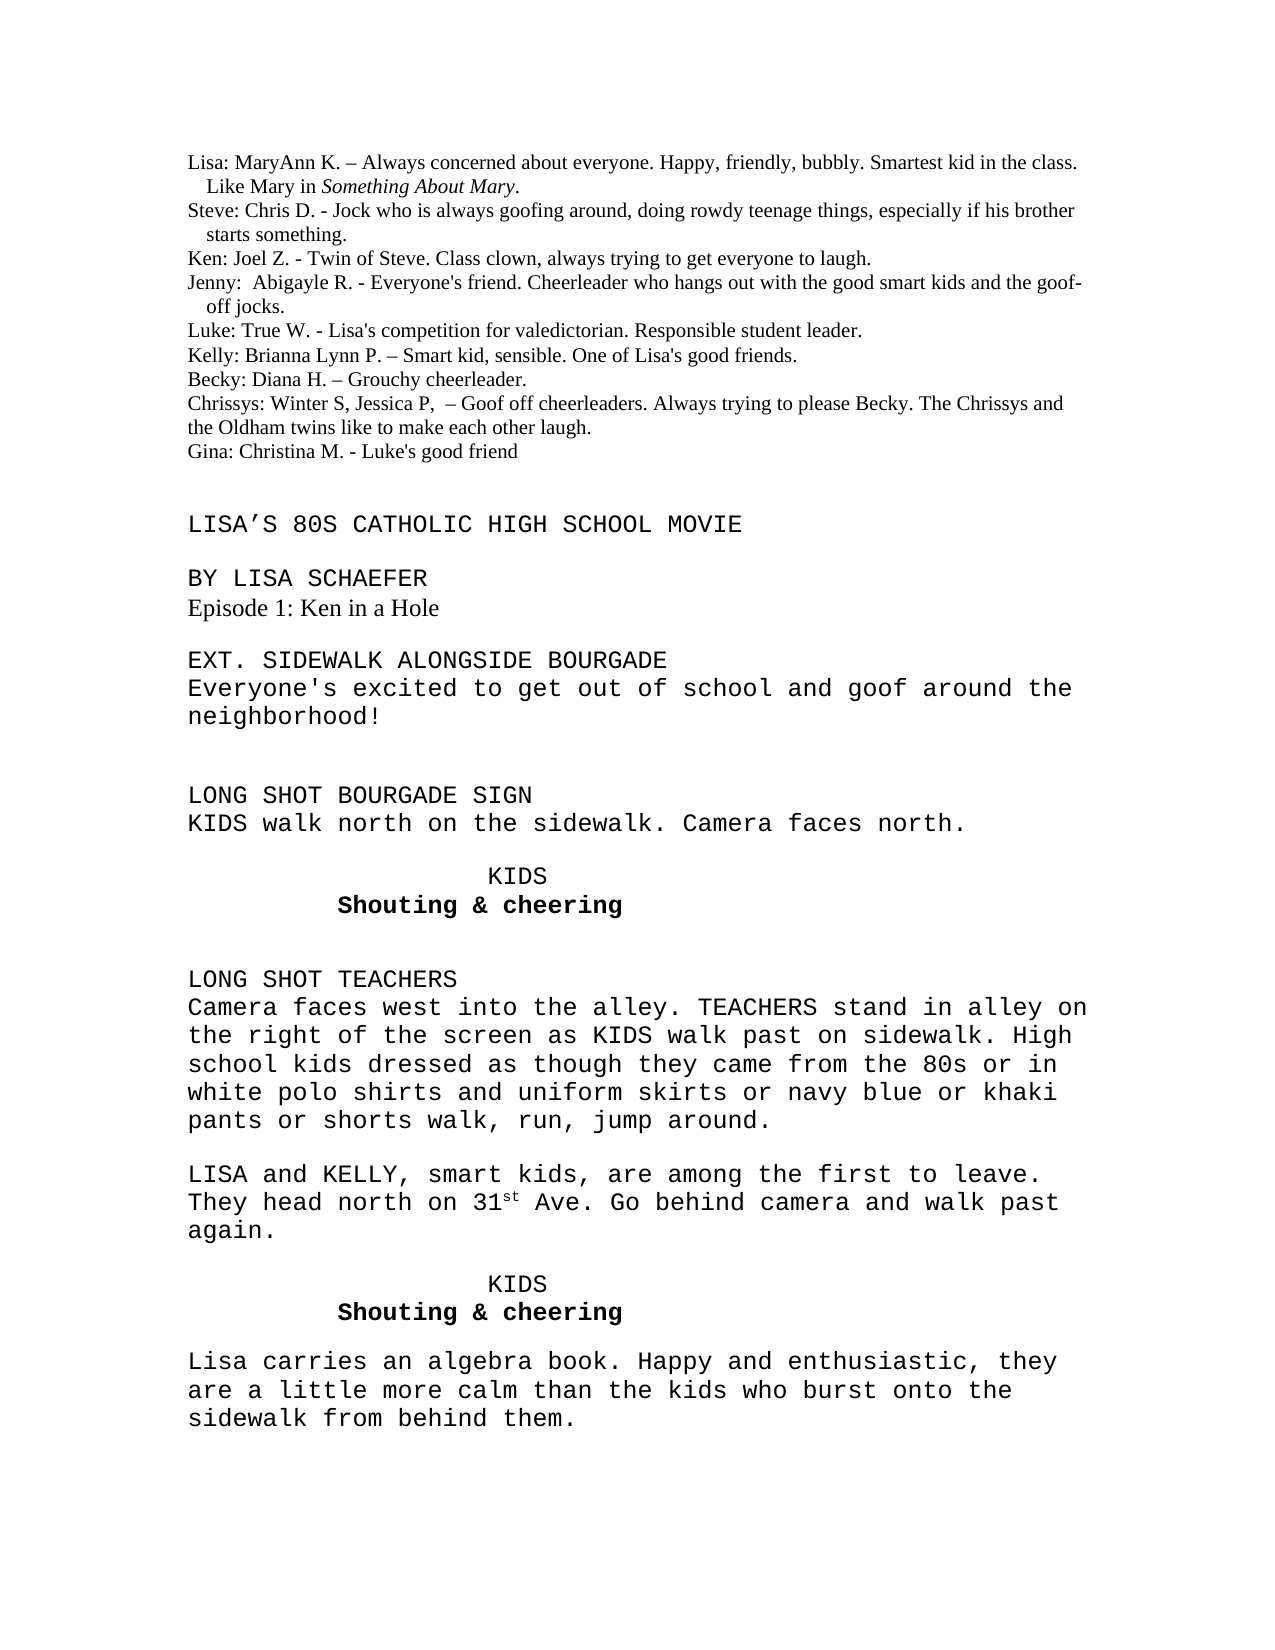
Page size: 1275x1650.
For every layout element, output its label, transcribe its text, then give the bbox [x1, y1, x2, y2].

subtitle LONG SHOT TEACHERS [187, 966, 1087, 995]
subtitle BY LISA SCHAEFER [187, 565, 1087, 593]
text KIDS [187, 1271, 1087, 1300]
text Gina: Christina M. - Luke's good friend [187, 439, 1087, 463]
text Chrissys: Winter S, Jessica P, – Goof off cheerleaders. Always trying to please Becky. The Chrissys and the Oldham twins like to make each other laugh. [187, 391, 1087, 439]
text Shouting & cheering [337, 1300, 937, 1328]
subtitle Episode 1: Ken in a Hole [187, 593, 1087, 622]
subtitle LONG SHOT BOURGADE SIGN [187, 782, 1087, 811]
text KIDS walk north on the sidewalk. Camera faces north. [187, 811, 1087, 839]
text LISA and KELLY, smart kids, are among the first to leave. They head north on 31st Ave. Go behind camera and walk past again. [187, 1161, 1087, 1246]
text Lisa: MaryAnn K. – Always concerned about everyone. Happy, friendly, bubbly. Smartest kid in the class. Like Mary in Something About Mary. [187, 150, 1087, 198]
text Lisa carries an algebra book. Happy and enthusiastic, they are a little more calm than the kids who burst onto the sidewalk from behind them. [187, 1349, 1087, 1434]
text Everyone's excited to get out of school and goof around the neighborhood! [187, 676, 1087, 732]
subtitle EXT. SIDEWALK ALONGSIDE BOURGADE [187, 647, 1087, 676]
text Becky: Diana H. – Grouchy cheerleader. [187, 367, 1087, 391]
text Luke: True W. - Lisa's competition for valedictorian. Responsible student leader. [187, 318, 1087, 342]
text Camera faces west into the alley. TEACHERS stand in alley on the right of the screen as KIDS walk past on sidewalk. High school kids dressed as though they came from the 80s or in white polo shirts and uniform skirts or navy blue or khaki pants or shorts walk, run, jump around. [187, 995, 1087, 1136]
text Kelly: Brianna Lynn P. – Smart kid, sensible. One of Lisa's good friends. [187, 342, 1087, 367]
text KIDS [187, 864, 1087, 892]
text Jenny: Abigayle R. - Everyone's friend. Cheerleader who hangs out with the good smart kids and the goof-off jocks. [187, 270, 1087, 318]
text Ken: Joel Z. - Twin of Steve. Class clown, always trying to get everyone to laugh. [187, 246, 1087, 270]
subtitle LISA’S 80S CATHOLIC HIGH SCHOOL MOVIE [187, 512, 1087, 540]
text Shouting & cheering [337, 892, 937, 921]
text Steve: Chris D. - Jock who is always goofing around, doing rowdy teenage things, especially if his brother starts something. [187, 198, 1087, 246]
